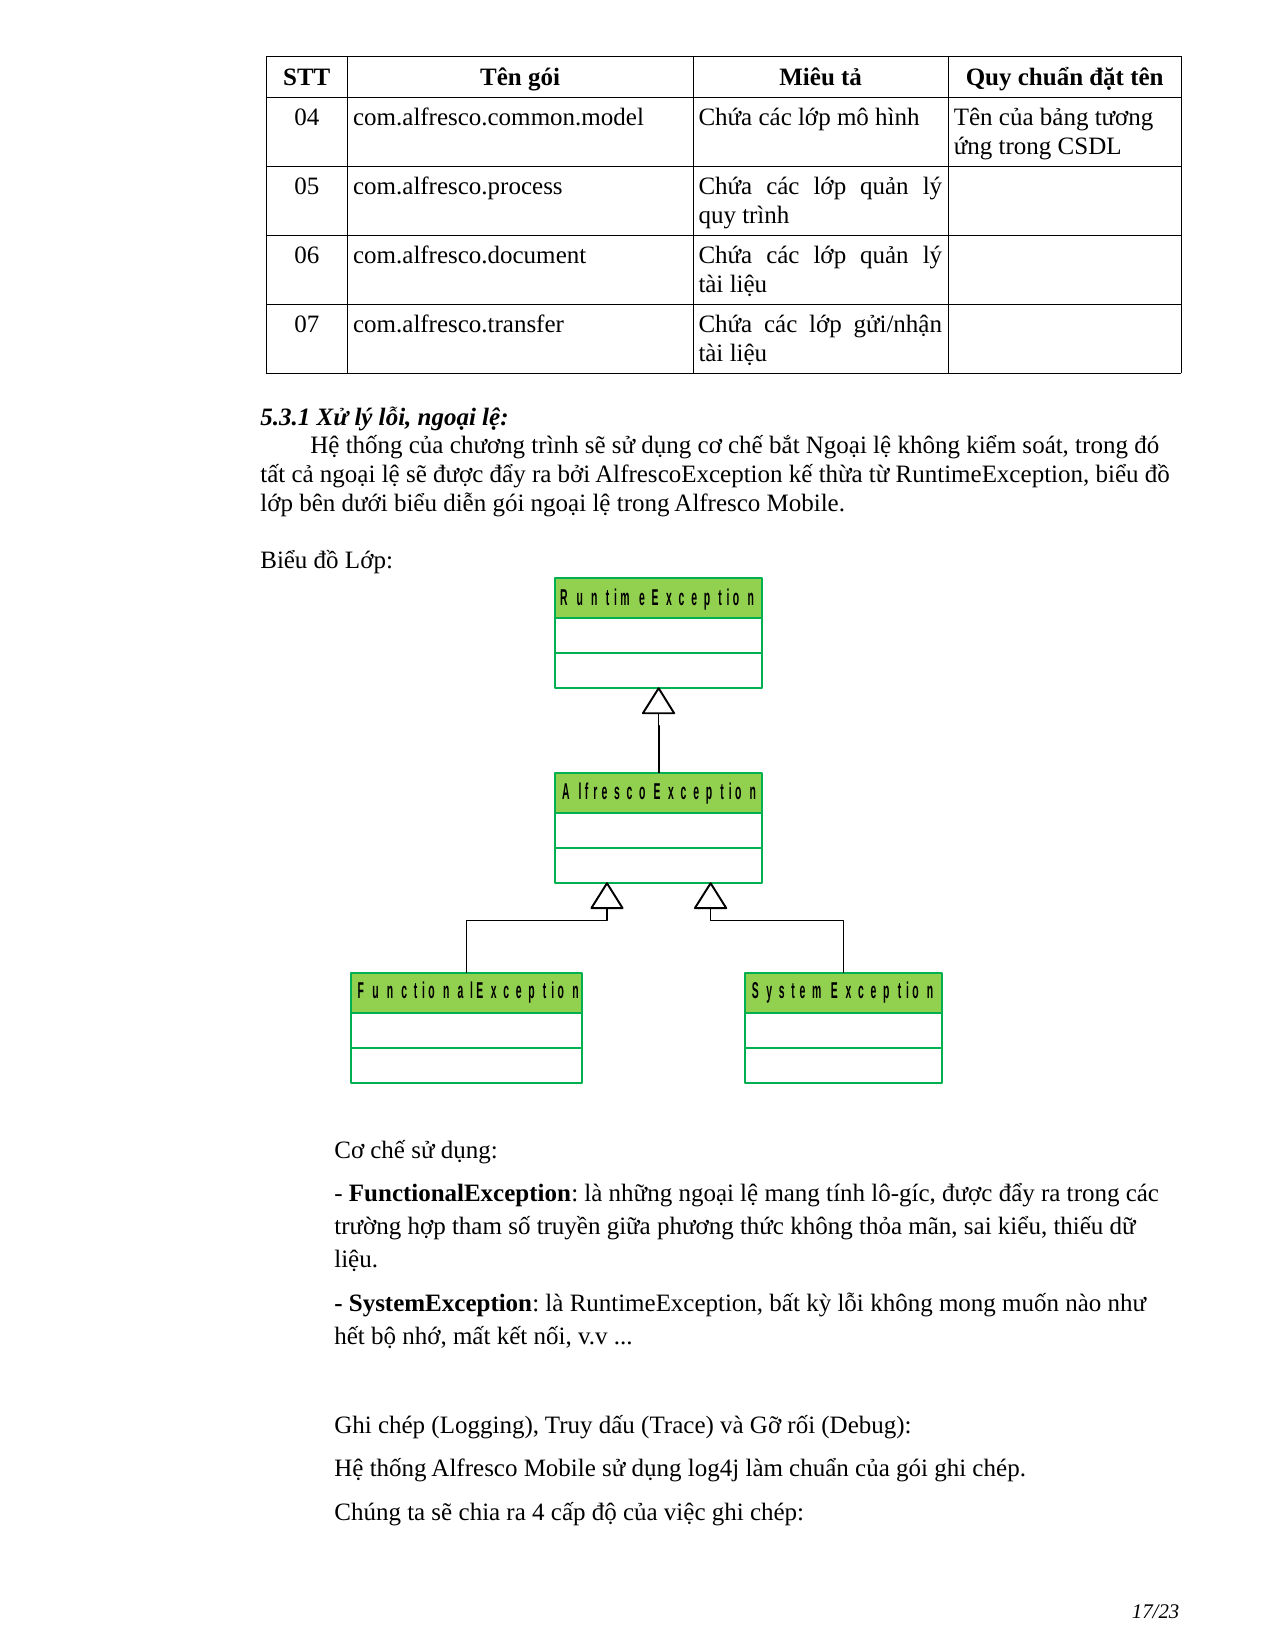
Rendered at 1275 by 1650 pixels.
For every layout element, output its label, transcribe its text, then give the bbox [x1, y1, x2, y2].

table_cell Chứa các lớp quản lý quy trình [694, 167, 948, 235]
table_cell 07 [267, 305, 347, 373]
text 5.3.1 Xử lý lỗi, ngoại lệ: [260, 402, 1181, 430]
text Biểu đồ Lớp: [260, 545, 1181, 574]
table_cell 04 [267, 98, 347, 166]
table_cell [949, 305, 1181, 373]
table_cell com.alfresco.process [348, 167, 693, 235]
table_header Miêu tả [694, 57, 948, 97]
text Hệ thống của chương trình sẽ sử dụng cơ chế bắt Ngoại lệ không kiểm soát, trong đó tất cả ngoại lệ sẽ được đẩy ra bởi AlfrescoException kế thừa từ RuntimeException, biểu đồ lớp bên dưới biểu diễn gói ngoại lệ trong Alfresco Mobile. [260, 430, 1181, 517]
text Hệ thống Alfresco Mobile sử dụng log4j làm chuẩn của gói ghi chép. [334, 1453, 1181, 1482]
table_cell Chứa các lớp gửi/nhận tài liệu [694, 305, 948, 373]
text Chúng ta sẽ chia ra 4 cấp độ của việc ghi chép: [334, 1497, 1181, 1525]
table_header STT [267, 57, 347, 97]
table_cell Chứa các lớp quản lý tài liệu [694, 236, 948, 304]
table_header Quy chuẩn đặt tên [949, 57, 1181, 97]
text Cơ chế sử dụng: [112, 1135, 1181, 1163]
table_cell 06 [267, 236, 347, 304]
table_cell Tên của bảng tương ứng trong CSDL [949, 98, 1181, 166]
table_cell Chứa các lớp mô hình [694, 98, 948, 166]
text Ghi chép (Logging), Truy dấu (Trace) và Gỡ rối (Debug): [112, 1410, 1181, 1438]
table_cell [949, 236, 1181, 304]
table_header Tên gói [348, 57, 693, 97]
list - SystemException: là RuntimeException, bất kỳ lỗi không mong muốn nào như hết bộ nhớ, mất kết nối, v.v ... [334, 1288, 1181, 1349]
table_cell com.alfresco.common.model [348, 98, 693, 166]
table_cell com.alfresco.transfer [348, 305, 693, 373]
table_cell [949, 167, 1181, 235]
table_cell 05 [267, 167, 347, 235]
text - FunctionalException: là những ngoại lệ mang tính lô-gíc, được đẩy ra trong các trường hợp tham số truyền giữa phương thức không thỏa mãn, sai kiểu, thiếu dữ liệu. [334, 1178, 1181, 1273]
table_cell com.alfresco.document [348, 236, 693, 304]
